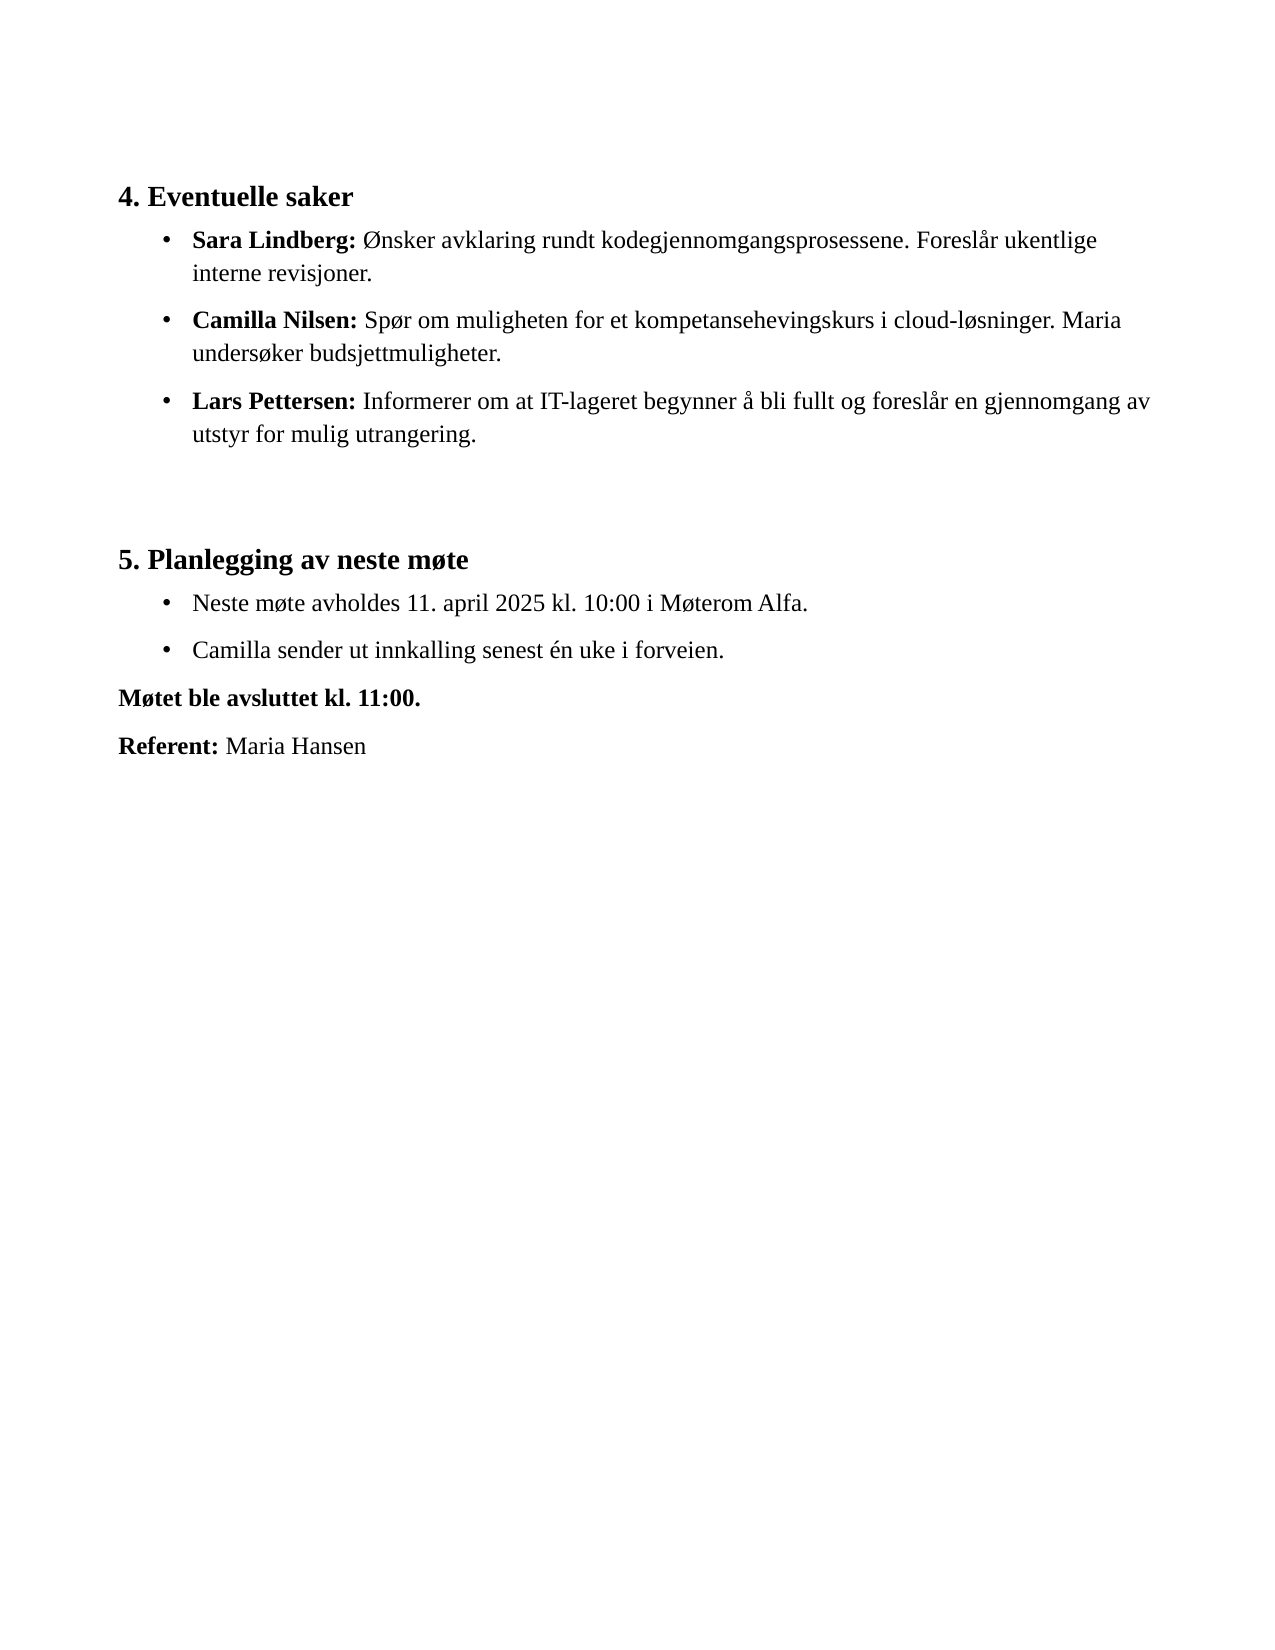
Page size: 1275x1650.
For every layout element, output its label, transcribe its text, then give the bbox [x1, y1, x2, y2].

text Møtet ble avsluttet kl. 11:00. [118, 683, 1157, 712]
subtitle 4. Eventuelle saker [118, 179, 1157, 212]
list Camilla sender ut innkalling senest én uke i forveien. [162, 636, 1157, 664]
list Sara Lindberg: Ønsker avklaring rundt kodegjennomgangsprosessene. Foreslår ukentlige interne revisjoner. [162, 225, 1157, 287]
list Camilla Nilsen: Spør om muligheten for et kompetansehevingskurs i cloud-løsninger. Maria undersøker budsjettmuligheter. [162, 305, 1157, 367]
list Neste møte avholdes 11. april 2025 kl. 10:00 i Møterom Alfa. [162, 588, 1157, 617]
list Lars Pettersen: Informerer om at IT-lageret begynner å bli fullt og foreslår en gjennomgang av utstyr for mulig utrangering. [162, 386, 1157, 448]
subtitle 5. Planlegging av neste møte [118, 542, 1157, 575]
text Referent: Maria Hansen [118, 731, 1157, 759]
